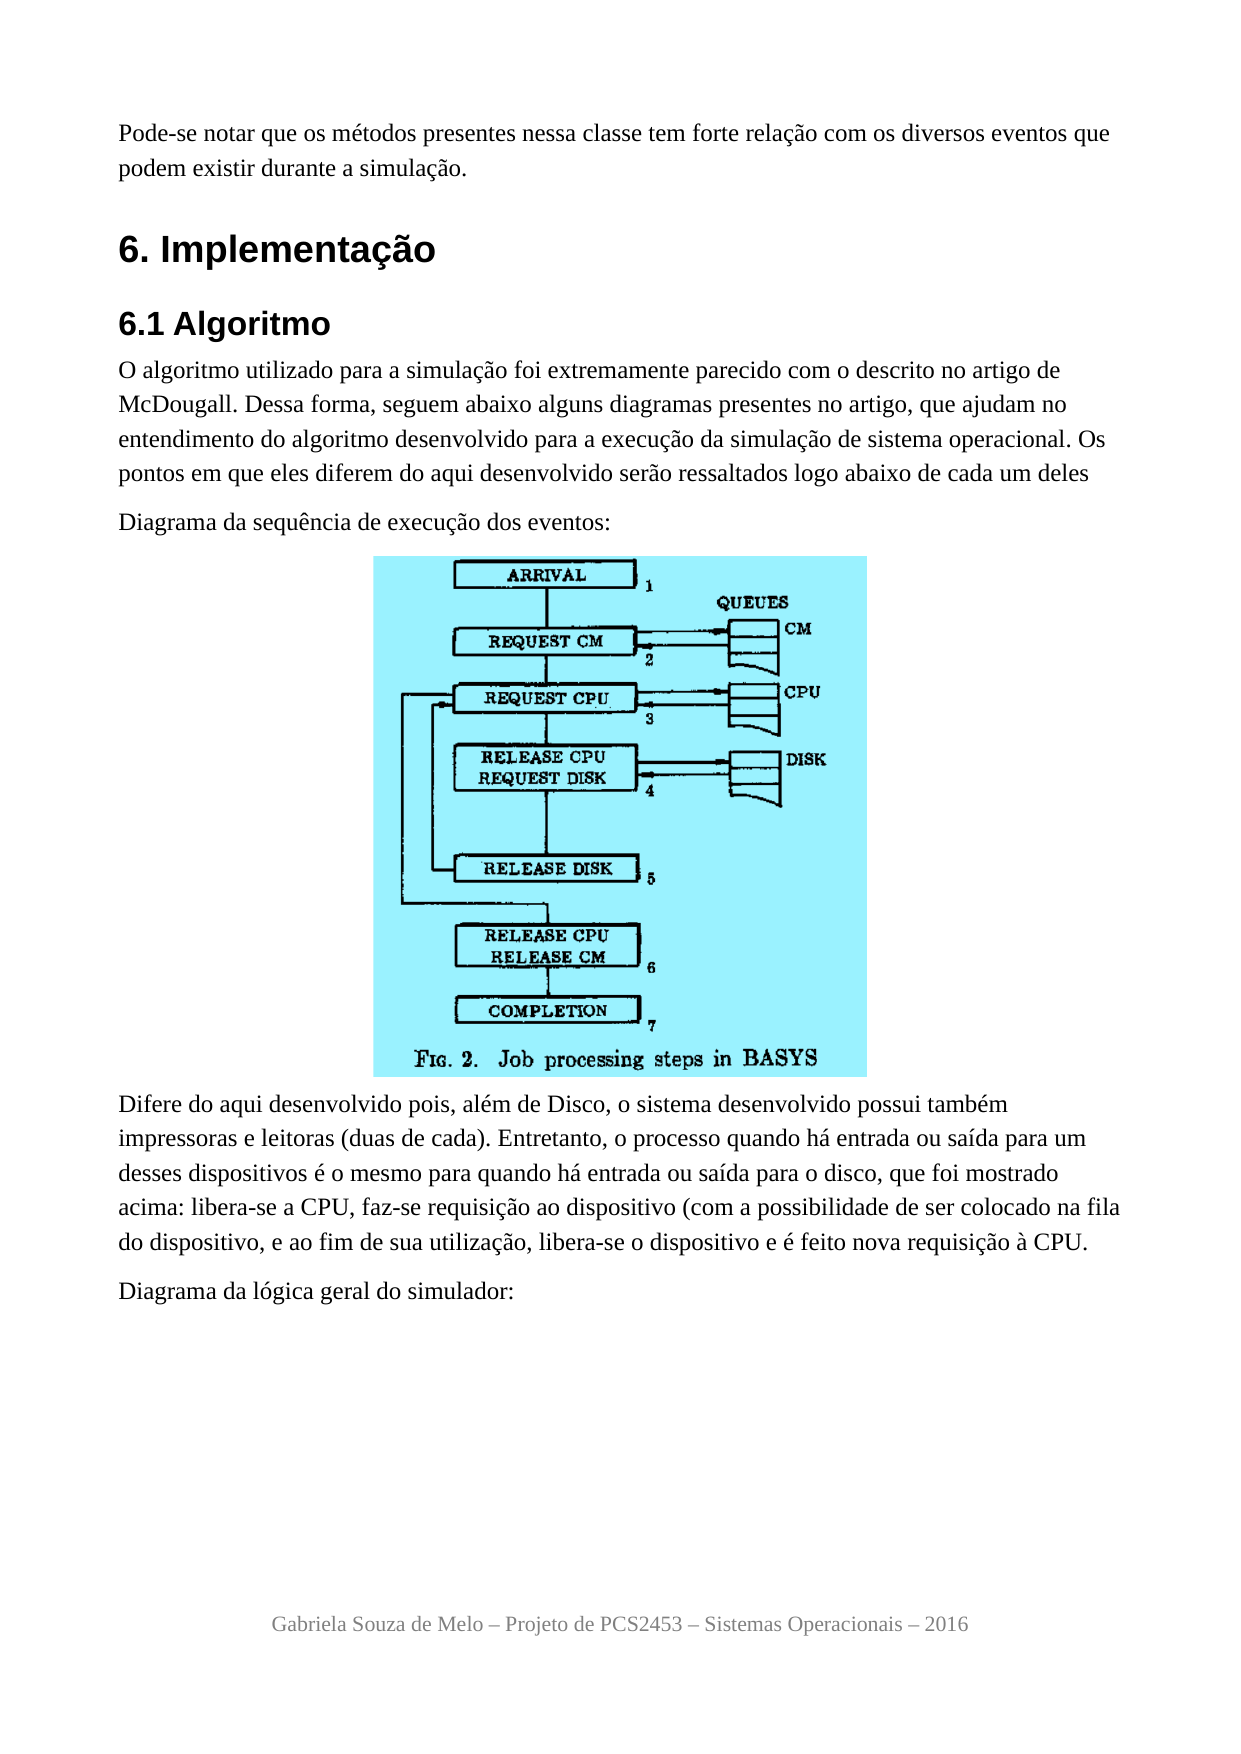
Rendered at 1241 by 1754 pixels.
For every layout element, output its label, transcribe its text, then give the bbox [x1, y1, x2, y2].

text Diagrama da sequência de execução dos eventos: [118, 507, 1122, 536]
subtitle 6.1 Algoritmo [118, 304, 1122, 342]
picture [373, 556, 867, 1077]
text O algoritmo utilizado para a simulação foi extremamente parecido com o descrito no artigo de McDougall. Dessa forma, seguem abaixo alguns diagramas presentes no artigo, que ajudam no entendimento do algoritmo desenvolvido para a execução da simulação de sistema operacional. Os pontos em que eles diferem do aqui desenvolvido serão ressaltados logo abaixo de cada um deles [118, 355, 1122, 487]
text Diagrama da lógica geral do simulador: [118, 1276, 1122, 1305]
subtitle 6. Implementação [118, 227, 1122, 270]
text Difere do aqui desenvolvido pois, além de Disco, o sistema desenvolvido possui também impressoras e leitoras (duas de cada). Entretanto, o processo quando há entrada ou saída para um desses dispositivos é o mesmo para quando há entrada ou saída para o disco, que foi mostrado acima: libera-se a CPU, faz-se requisição ao dispositivo (com a possibilidade de ser colocado na fila do dispositivo, e ao fim de sua utilização, libera-se o dispositivo e é feito nova requisição à CPU. [118, 1089, 1122, 1256]
text Pode-se notar que os métodos presentes nessa classe tem forte relação com os diversos eventos que podem existir durante a simulação. [118, 118, 1122, 181]
